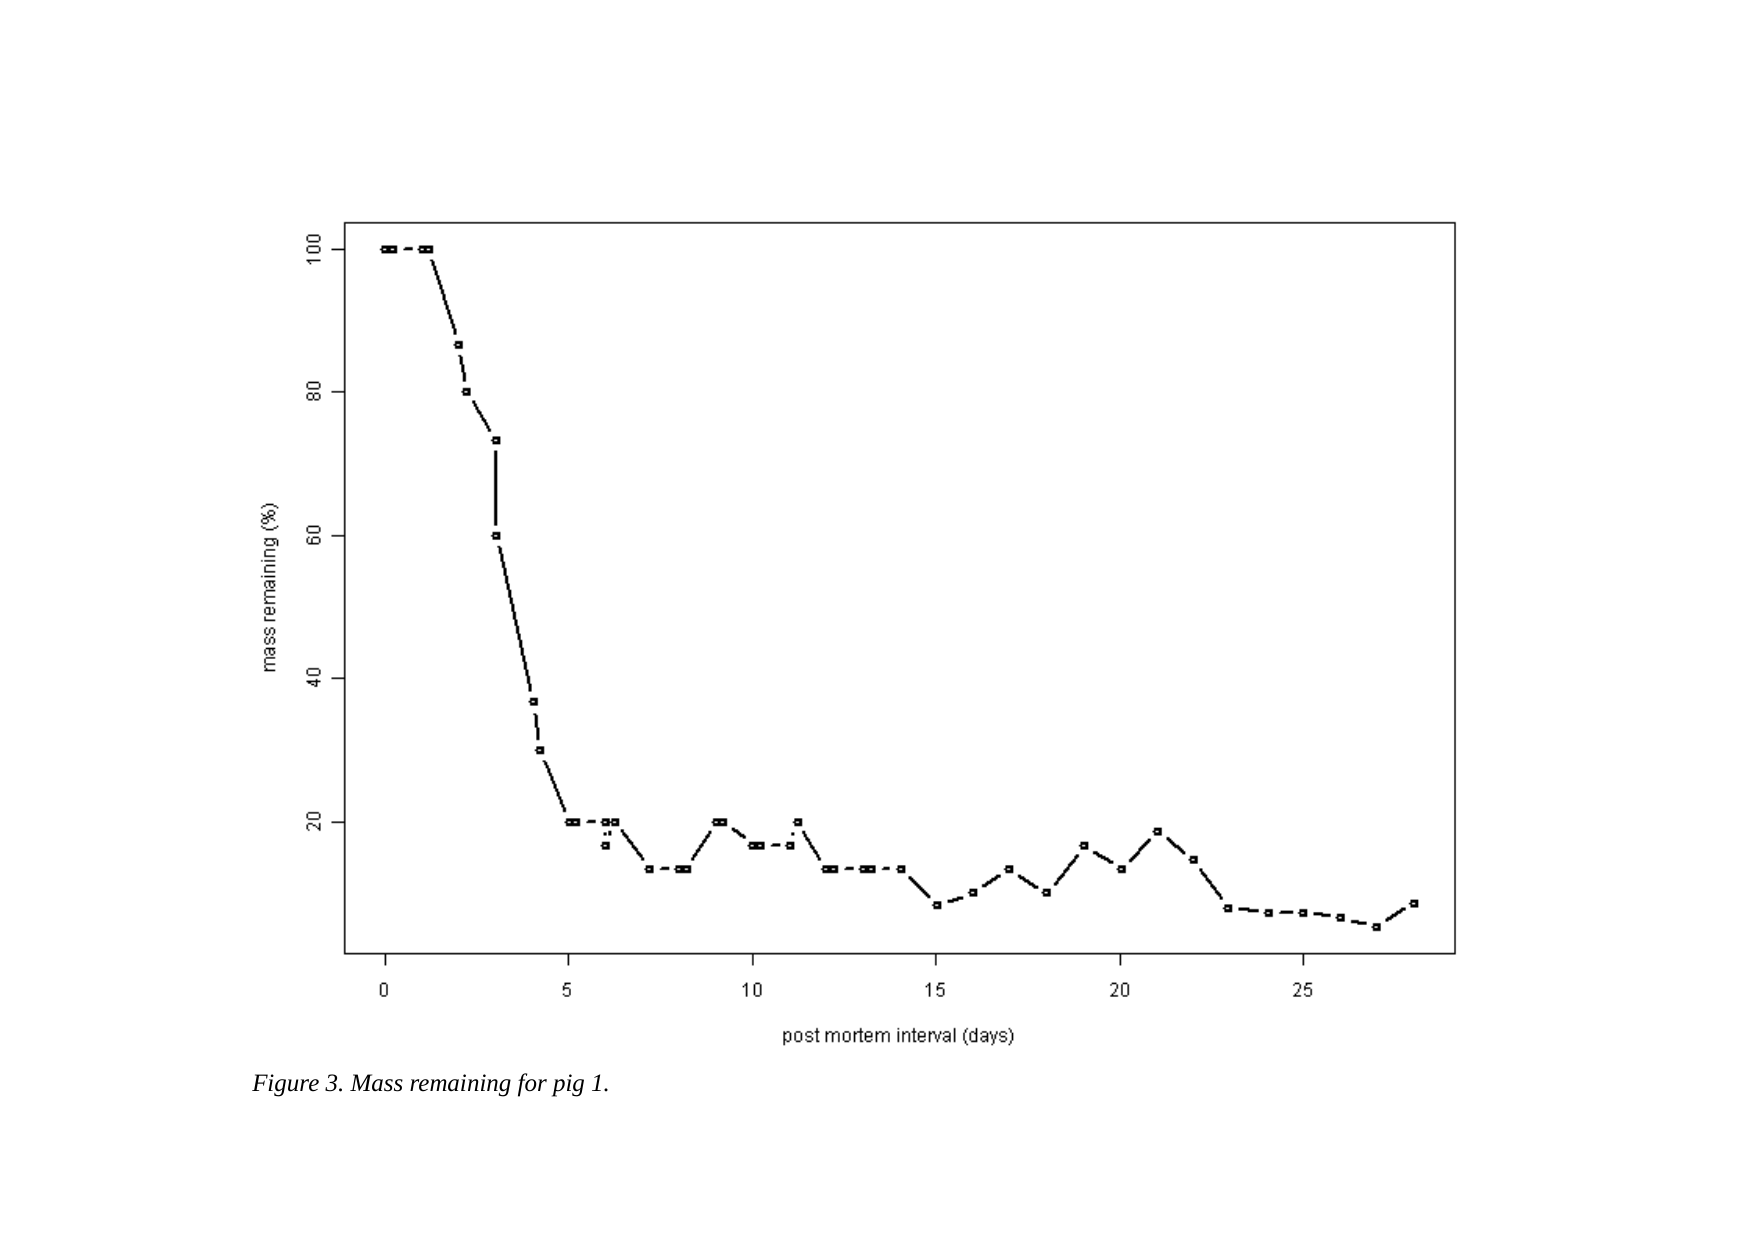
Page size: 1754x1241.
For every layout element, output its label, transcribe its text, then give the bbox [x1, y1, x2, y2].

picture [252, 130, 1503, 1069]
text Figure 3. Mass remaining for pig 1. [252, 1069, 1502, 1097]
